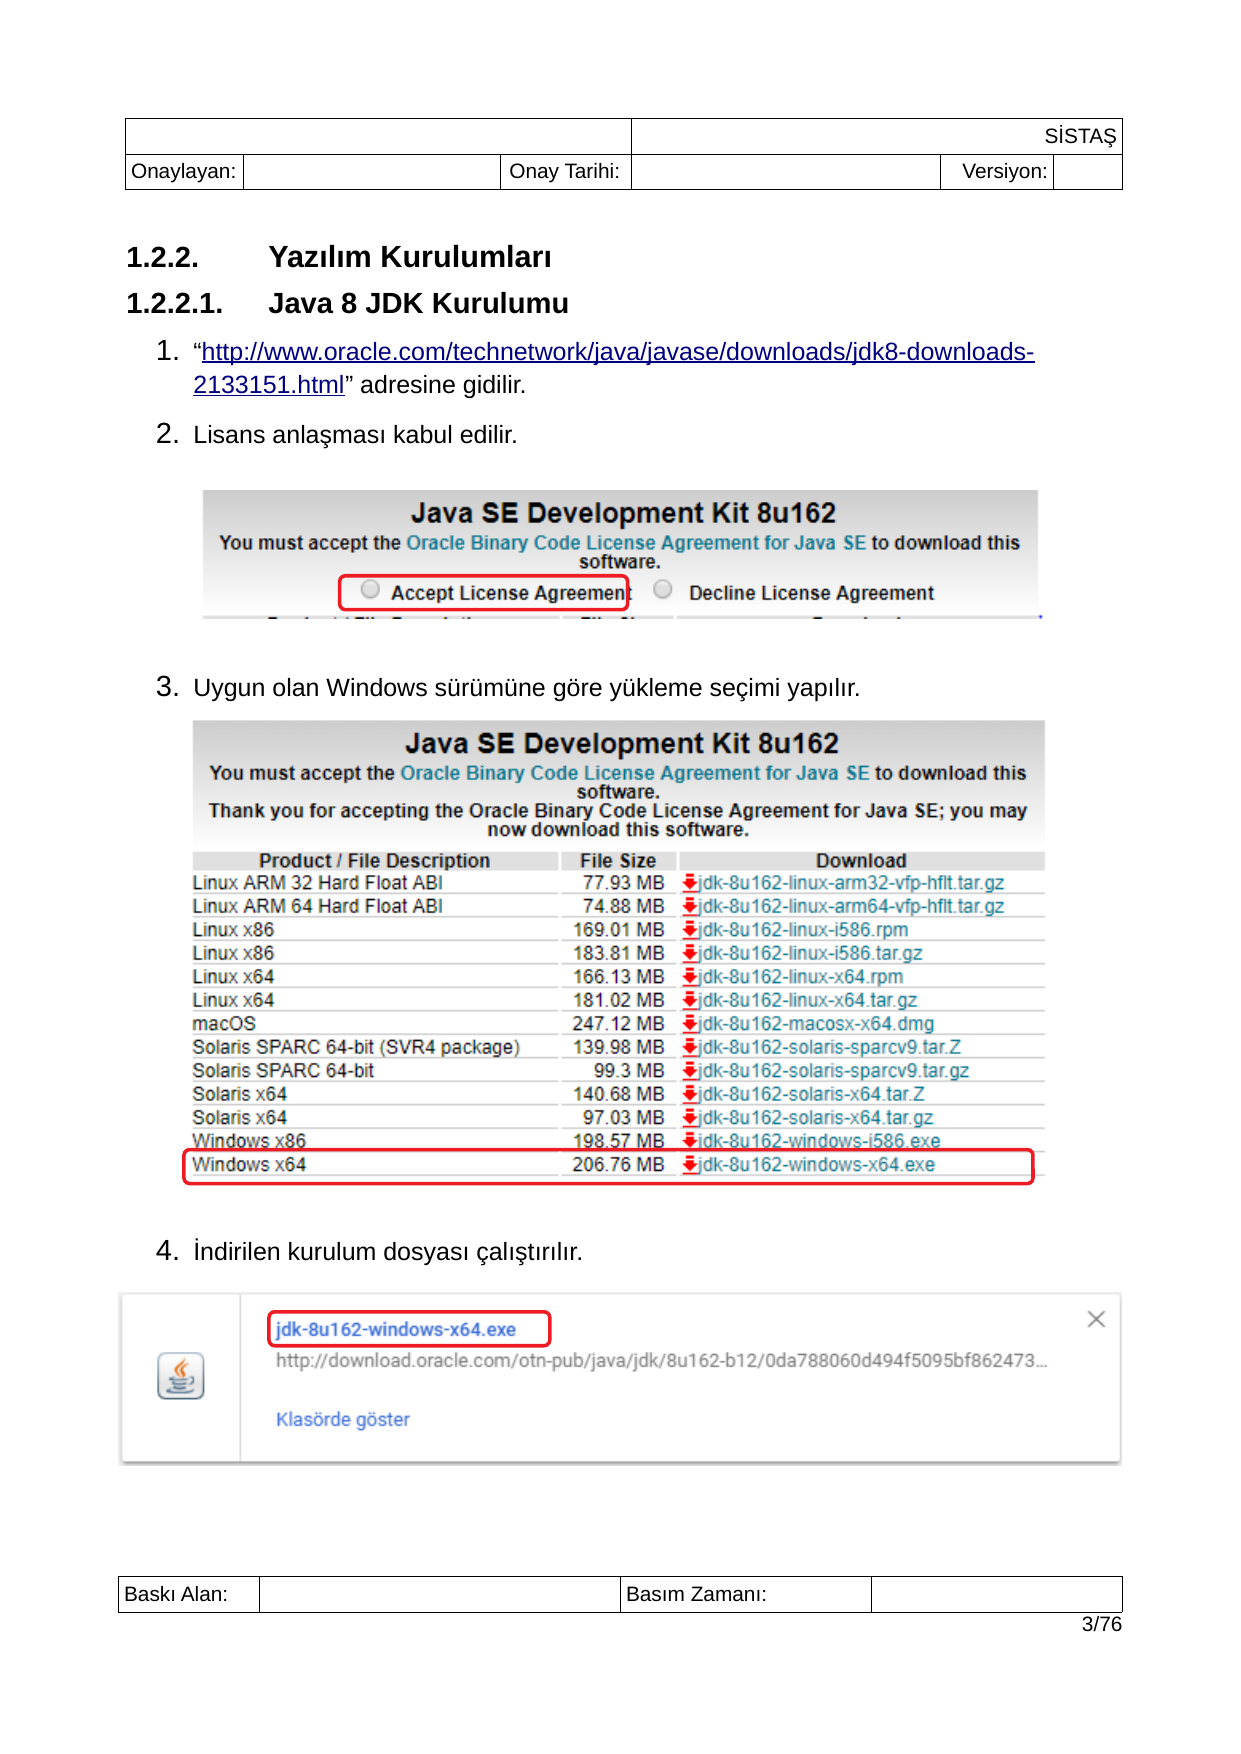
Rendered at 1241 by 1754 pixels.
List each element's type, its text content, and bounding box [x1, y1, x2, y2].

list Lisans anlaşması kabul edilir. [156, 416, 1122, 449]
picture [190, 1152, 1031, 1181]
picture [197, 490, 1043, 619]
list Uygun olan Windows sürümüne göre yükleme seçimi yapılır. [156, 668, 1122, 702]
subtitle Yazılım Kurulumları [118, 239, 1122, 274]
picture [118, 1292, 1123, 1466]
subtitle Java 8 JDK Kurulumu [118, 286, 1122, 320]
list “http://www.oracle.com/technetwork/java/javase/downloads/jdk8-downloads-2133151.html” adresine gidilir. [156, 332, 1122, 399]
picture [190, 719, 1050, 1184]
list İndirilen kurulum dosyası çalıştırılır. [156, 1233, 1122, 1267]
